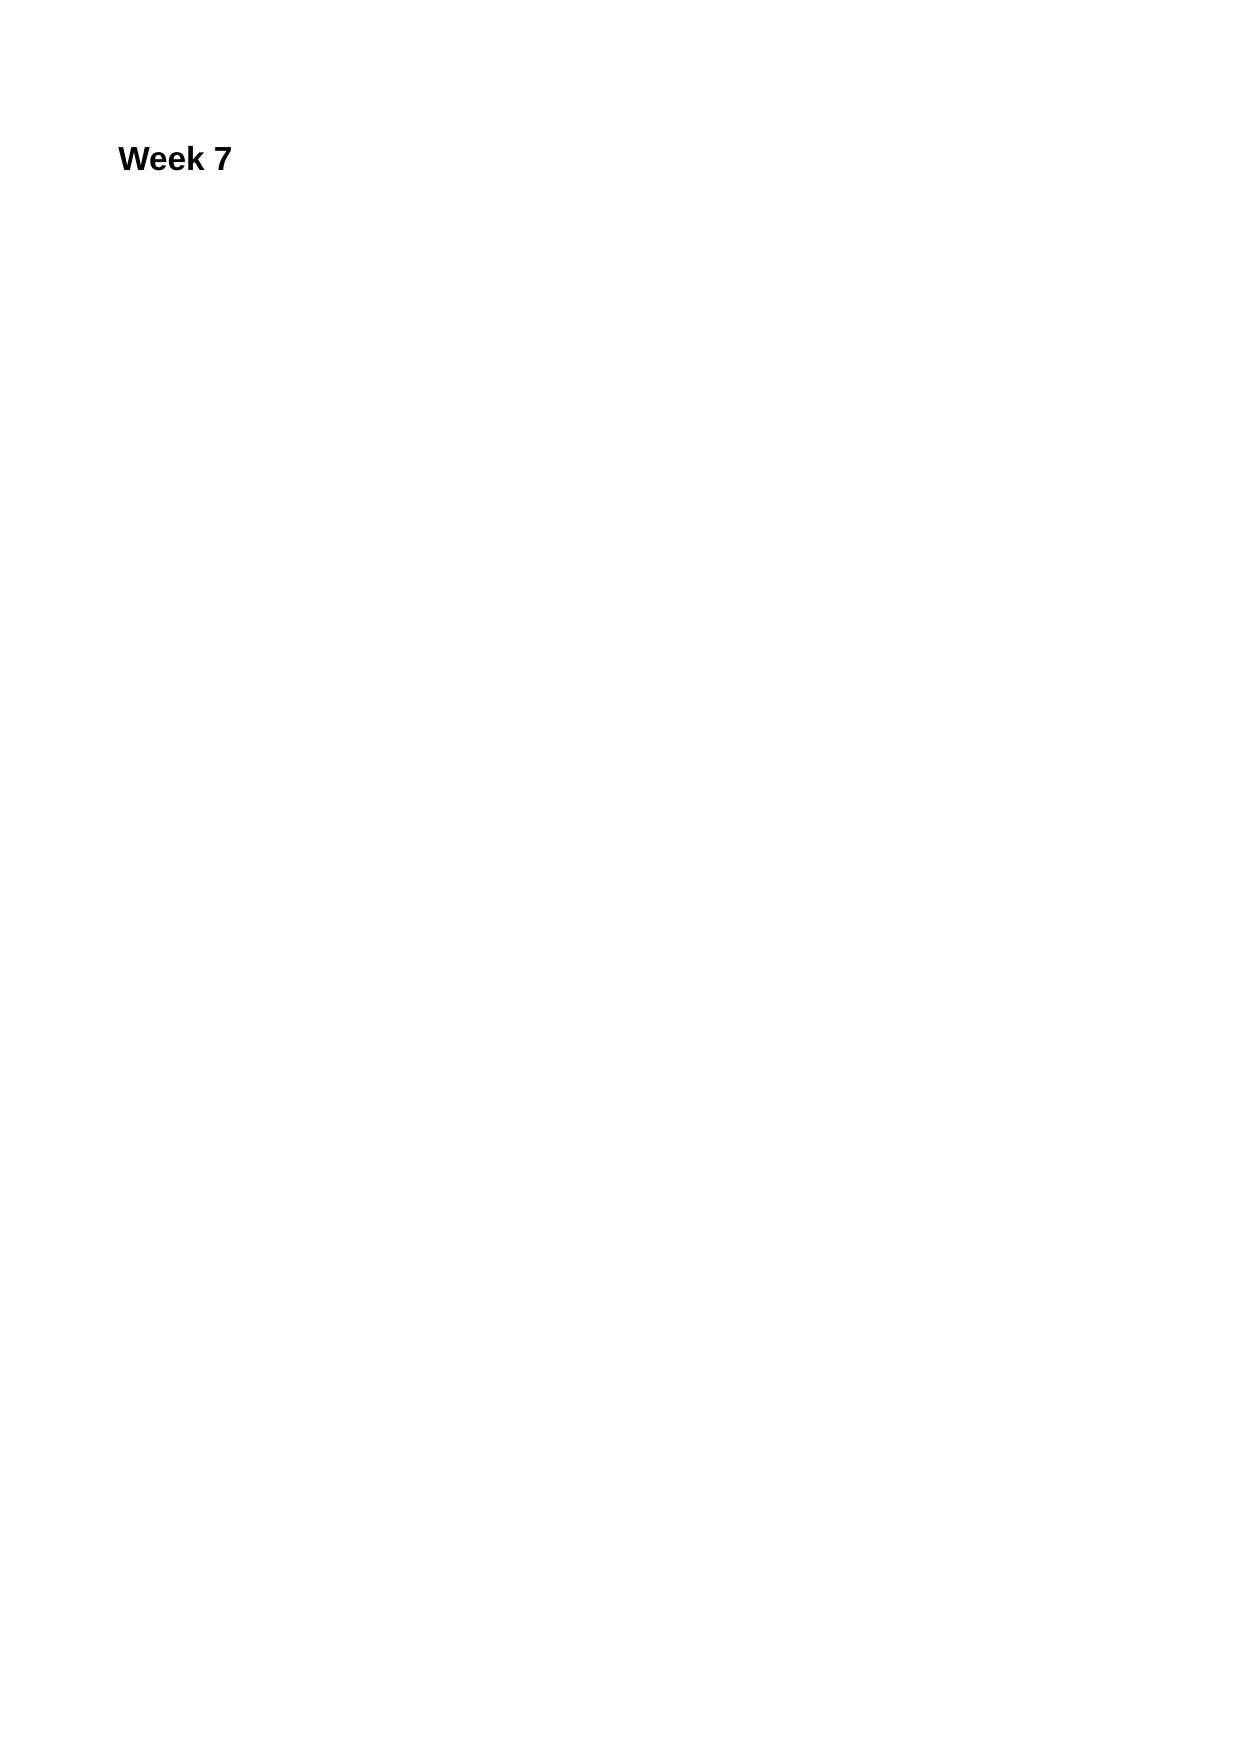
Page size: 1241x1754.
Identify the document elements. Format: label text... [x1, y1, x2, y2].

subtitle Week 7 [118, 139, 1122, 177]
